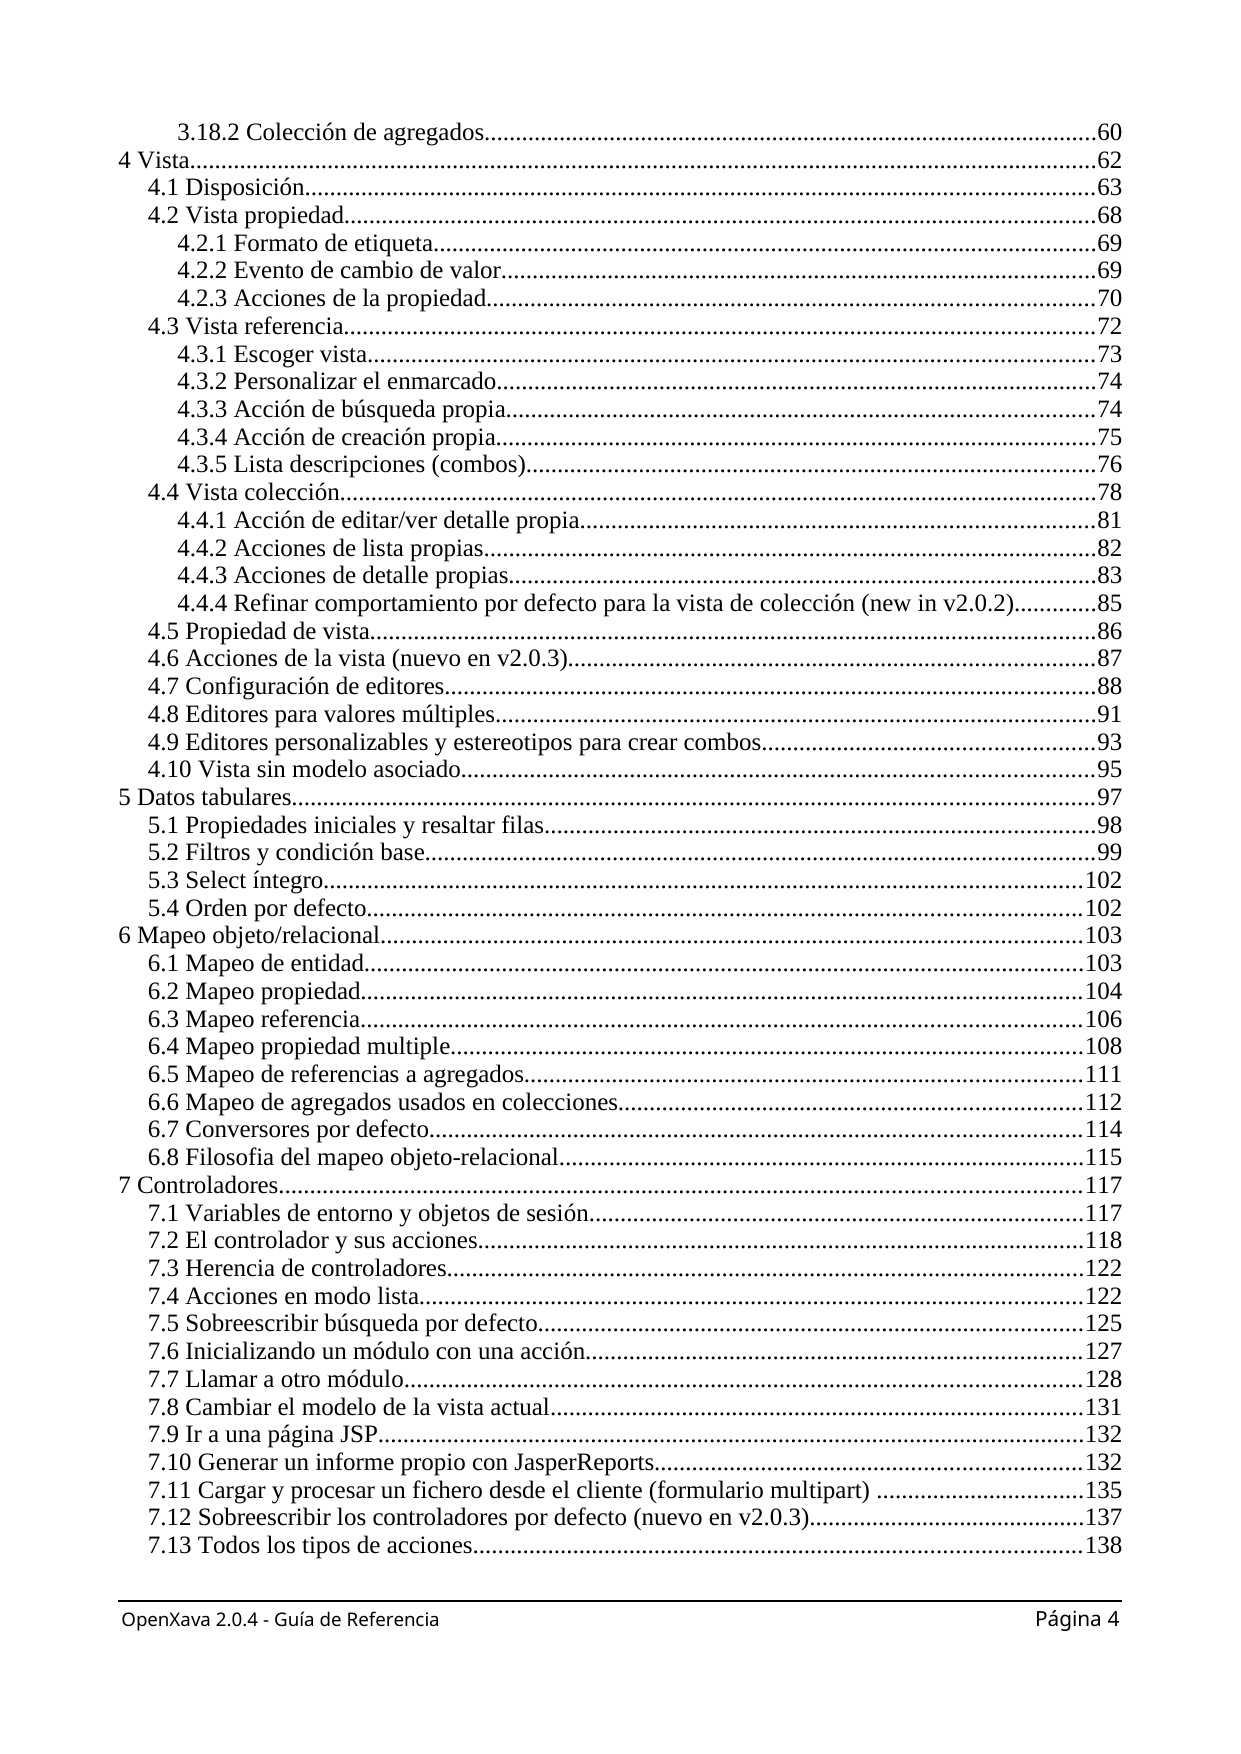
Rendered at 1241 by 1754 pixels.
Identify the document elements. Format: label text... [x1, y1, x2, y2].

text 4.3.5 Lista descripciones (combos) 76 [177, 451, 1122, 478]
text 6.8 Filosofia del mapeo objeto-relacional 115 [148, 1143, 1122, 1171]
text 7.4 Acciones en modo lista 122 [148, 1282, 1122, 1309]
text 4.5 Propiedad de vista 86 [148, 617, 1122, 644]
text 4 Vista 62 [118, 146, 1122, 173]
text 4.4.3 Acciones de detalle propias 83 [177, 561, 1122, 589]
text 4.2.3 Acciones de la propiedad 70 [177, 284, 1122, 312]
text 6.3 Mapeo referencia 106 [148, 1005, 1122, 1032]
text 4.6 Acciones de la vista (nuevo en v2.0.3) 87 [148, 644, 1122, 672]
text 7.11 Cargar y procesar un fichero desde el cliente (formulario multipart) 135 [148, 1476, 1122, 1503]
text 5 Datos tabulares 97 [118, 783, 1122, 811]
text 7.12 Sobreescribir los controladores por defecto (nuevo en v2.0.3) 137 [148, 1503, 1122, 1531]
text 7.8 Cambiar el modelo de la vista actual 131 [148, 1393, 1122, 1420]
text 4.1 Disposición 63 [148, 173, 1122, 201]
text 4.7 Configuración de editores 88 [148, 672, 1122, 700]
text 5.2 Filtros y condición base 99 [148, 838, 1122, 866]
text 4.4.2 Acciones de lista propias 82 [177, 534, 1122, 561]
text 4.2.1 Formato de etiqueta 69 [177, 229, 1122, 257]
text 7.5 Sobreescribir búsqueda por defecto 125 [148, 1309, 1122, 1337]
text 6.4 Mapeo propiedad multiple 108 [148, 1032, 1122, 1060]
text 7 Controladores 117 [118, 1171, 1122, 1199]
text 4.8 Editores para valores múltiples 91 [148, 700, 1122, 728]
text 7.7 Llamar a otro módulo 128 [148, 1365, 1122, 1393]
text 6.7 Conversores por defecto 114 [148, 1116, 1122, 1143]
text 4.4.4 Refinar comportamiento por defecto para la vista de colección (new in v2.0.2) 85 [177, 589, 1122, 617]
text 5.4 Orden por defecto 102 [148, 894, 1122, 922]
text 4.9 Editores personalizables y estereotipos para crear combos 93 [148, 728, 1122, 755]
text 7.1 Variables de entorno y objetos de sesión 117 [148, 1199, 1122, 1226]
text 4.3 Vista referencia 72 [148, 312, 1122, 340]
text 4.10 Vista sin modelo asociado 95 [148, 755, 1122, 783]
text 5.3 Select íntegro 102 [148, 866, 1122, 894]
text 7.2 El controlador y sus acciones 118 [148, 1226, 1122, 1254]
text 4.2 Vista propiedad 68 [148, 201, 1122, 229]
text 6 Mapeo objeto/relacional 103 [118, 922, 1122, 949]
text 7.13 Todos los tipos de acciones 138 [148, 1531, 1122, 1559]
text 7.10 Generar un informe propio con JasperReports 132 [148, 1448, 1122, 1476]
text 4.4.1 Acción de editar/ver detalle propia 81 [177, 506, 1122, 534]
text 6.1 Mapeo de entidad 103 [148, 949, 1122, 977]
text 7.9 Ir a una página JSP 132 [148, 1420, 1122, 1448]
text 4.3.2 Personalizar el enmarcado 74 [177, 367, 1122, 395]
text 3.18.2 Colección de agregados 60 [177, 118, 1122, 146]
text 4.2.2 Evento de cambio de valor 69 [177, 257, 1122, 284]
text 4.4 Vista colección 78 [148, 478, 1122, 506]
text 6.5 Mapeo de referencias a agregados 111 [148, 1060, 1122, 1088]
text 7.3 Herencia de controladores 122 [148, 1254, 1122, 1282]
text 6.2 Mapeo propiedad 104 [148, 977, 1122, 1005]
text 4.3.1 Escoger vista 73 [177, 340, 1122, 367]
text 4.3.3 Acción de búsqueda propia 74 [177, 395, 1122, 423]
text 6.6 Mapeo de agregados usados en colecciones 112 [148, 1088, 1122, 1116]
text 5.1 Propiedades iniciales y resaltar filas 98 [148, 811, 1122, 838]
text 4.3.4 Acción de creación propia 75 [177, 423, 1122, 451]
text 7.6 Inicializando un módulo con una acción 127 [148, 1337, 1122, 1365]
